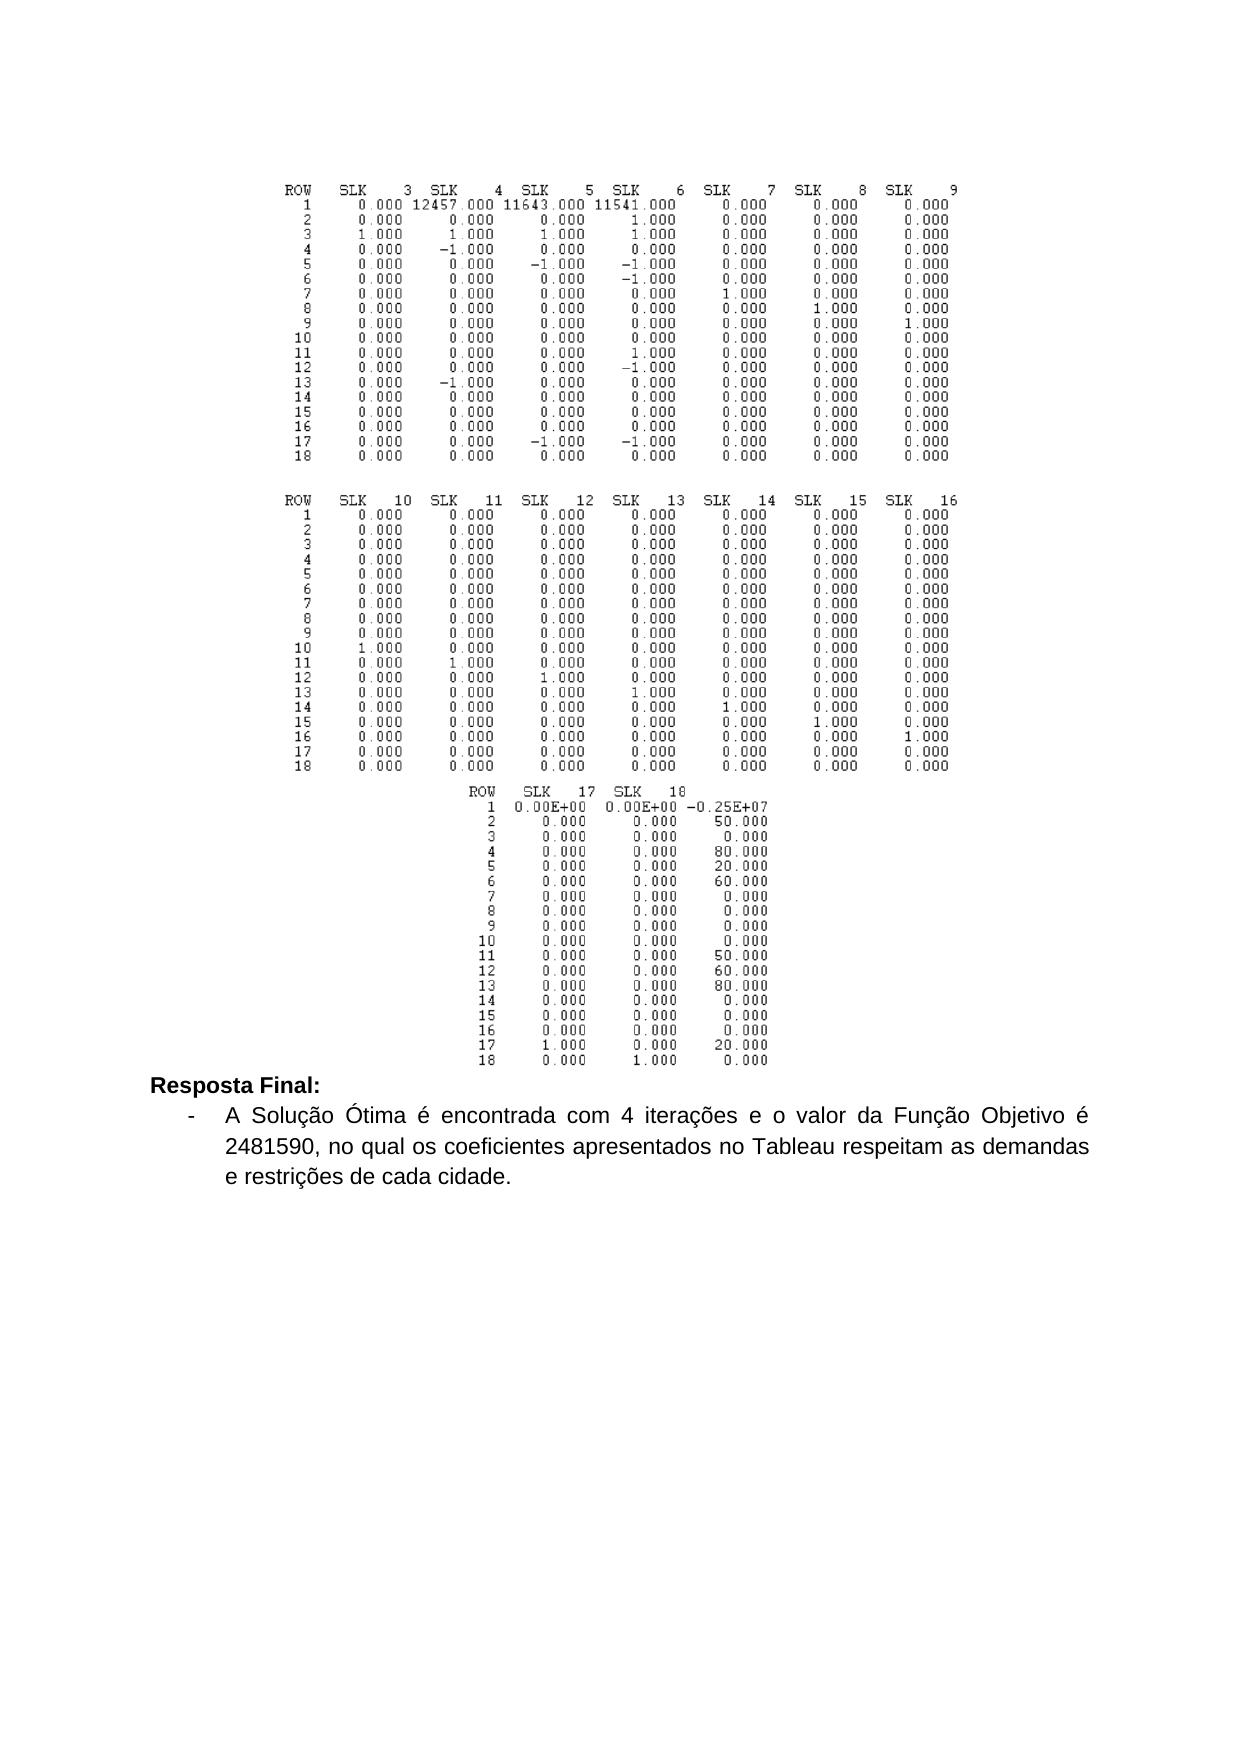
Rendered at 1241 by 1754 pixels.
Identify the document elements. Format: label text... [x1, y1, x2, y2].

list A Solução Ótima é encontrada com 4 iterações e o valor da Função Objetivo é 2481590, no qual os coeficientes apresentados no Tableau respeitam as demandas e restrições de cada cidade. [187, 1102, 1090, 1189]
text Resposta Final: [150, 1072, 1090, 1099]
picture [465, 781, 775, 1069]
picture [280, 179, 961, 777]
